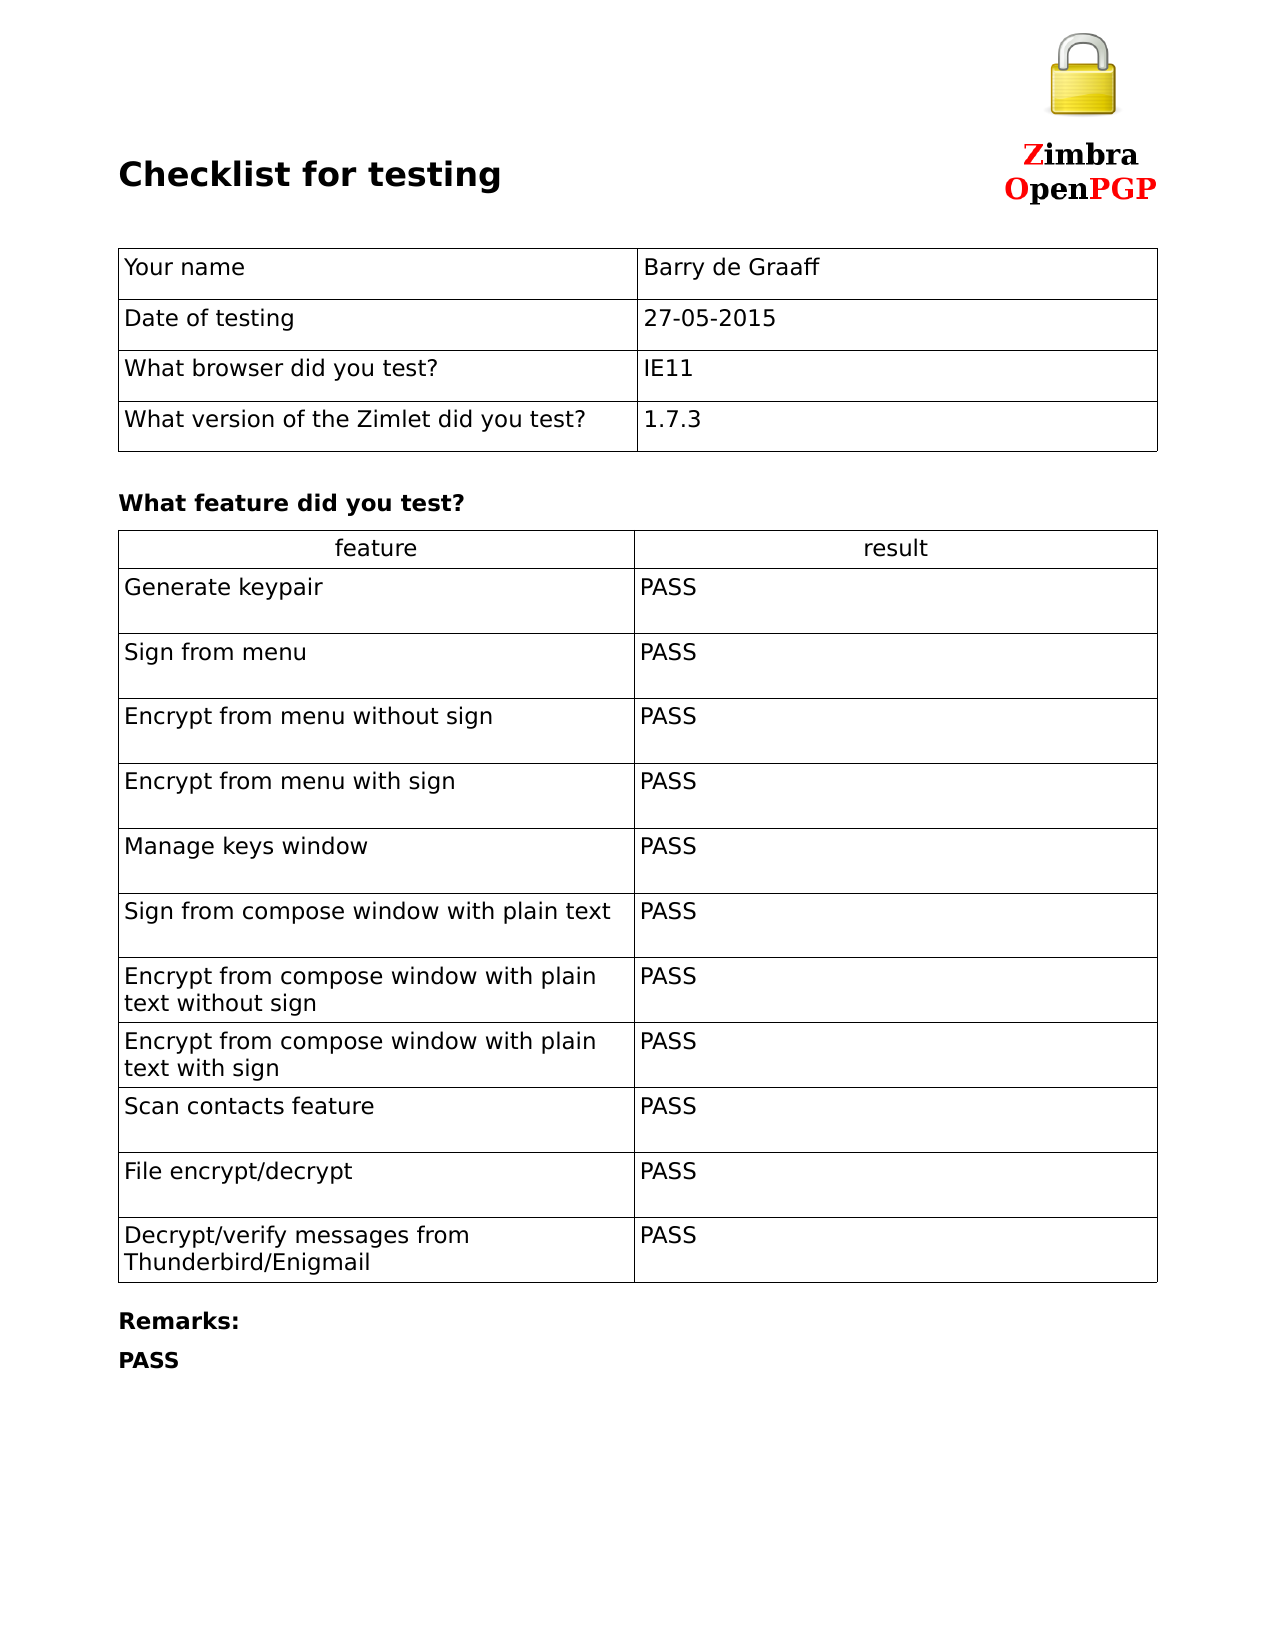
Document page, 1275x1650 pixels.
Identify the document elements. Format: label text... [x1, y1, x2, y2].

picture [1004, 32, 1157, 205]
table_cell PASS [635, 829, 1157, 892]
table_cell Sign from compose window with plain text [119, 894, 634, 957]
table_header Barry de Graaff [638, 249, 1157, 299]
table_cell PASS [635, 1153, 1157, 1217]
table_cell PASS [635, 1218, 1157, 1282]
text What feature did you test? [118, 491, 1157, 517]
text Remarks: [118, 1283, 1157, 1335]
table_cell PASS [635, 634, 1157, 698]
table_cell What browser did you test? [119, 351, 637, 401]
table_cell Generate keypair [119, 569, 634, 633]
table_cell Encrypt from menu with sign [119, 764, 634, 827]
subtitle Checklist for testing [118, 155, 1004, 194]
table_cell PASS [635, 569, 1157, 633]
table_cell PASS [635, 1088, 1157, 1152]
table_cell 1.7.3 [638, 402, 1157, 451]
table_cell PASS [635, 699, 1157, 763]
table_header feature [119, 531, 634, 568]
table_cell Sign from menu [119, 634, 634, 698]
table_cell Date of testing [119, 300, 637, 350]
table_cell PASS [635, 764, 1157, 827]
table_cell What version of the Zimlet did you test? [119, 402, 637, 451]
table_cell Scan contacts feature [119, 1088, 634, 1152]
table_cell PASS [635, 894, 1157, 957]
table_header Your name [119, 249, 637, 299]
table_cell Encrypt from compose window with plain text with sign [119, 1023, 634, 1087]
text PASS [118, 1348, 1157, 1373]
table_cell 27-05-2015 [638, 300, 1157, 350]
table_cell PASS [635, 958, 1157, 1022]
table_cell Decrypt/verify messages from Thunderbird/Enigmail [119, 1218, 634, 1282]
table_cell Manage keys window [119, 829, 634, 892]
table_header result [635, 531, 1157, 568]
table_cell PASS [635, 1023, 1157, 1087]
table_cell File encrypt/decrypt [119, 1153, 634, 1217]
table_cell IE11 [638, 351, 1157, 401]
table_cell Encrypt from menu without sign [119, 699, 634, 763]
table_cell Encrypt from compose window with plain text without sign [119, 958, 634, 1022]
